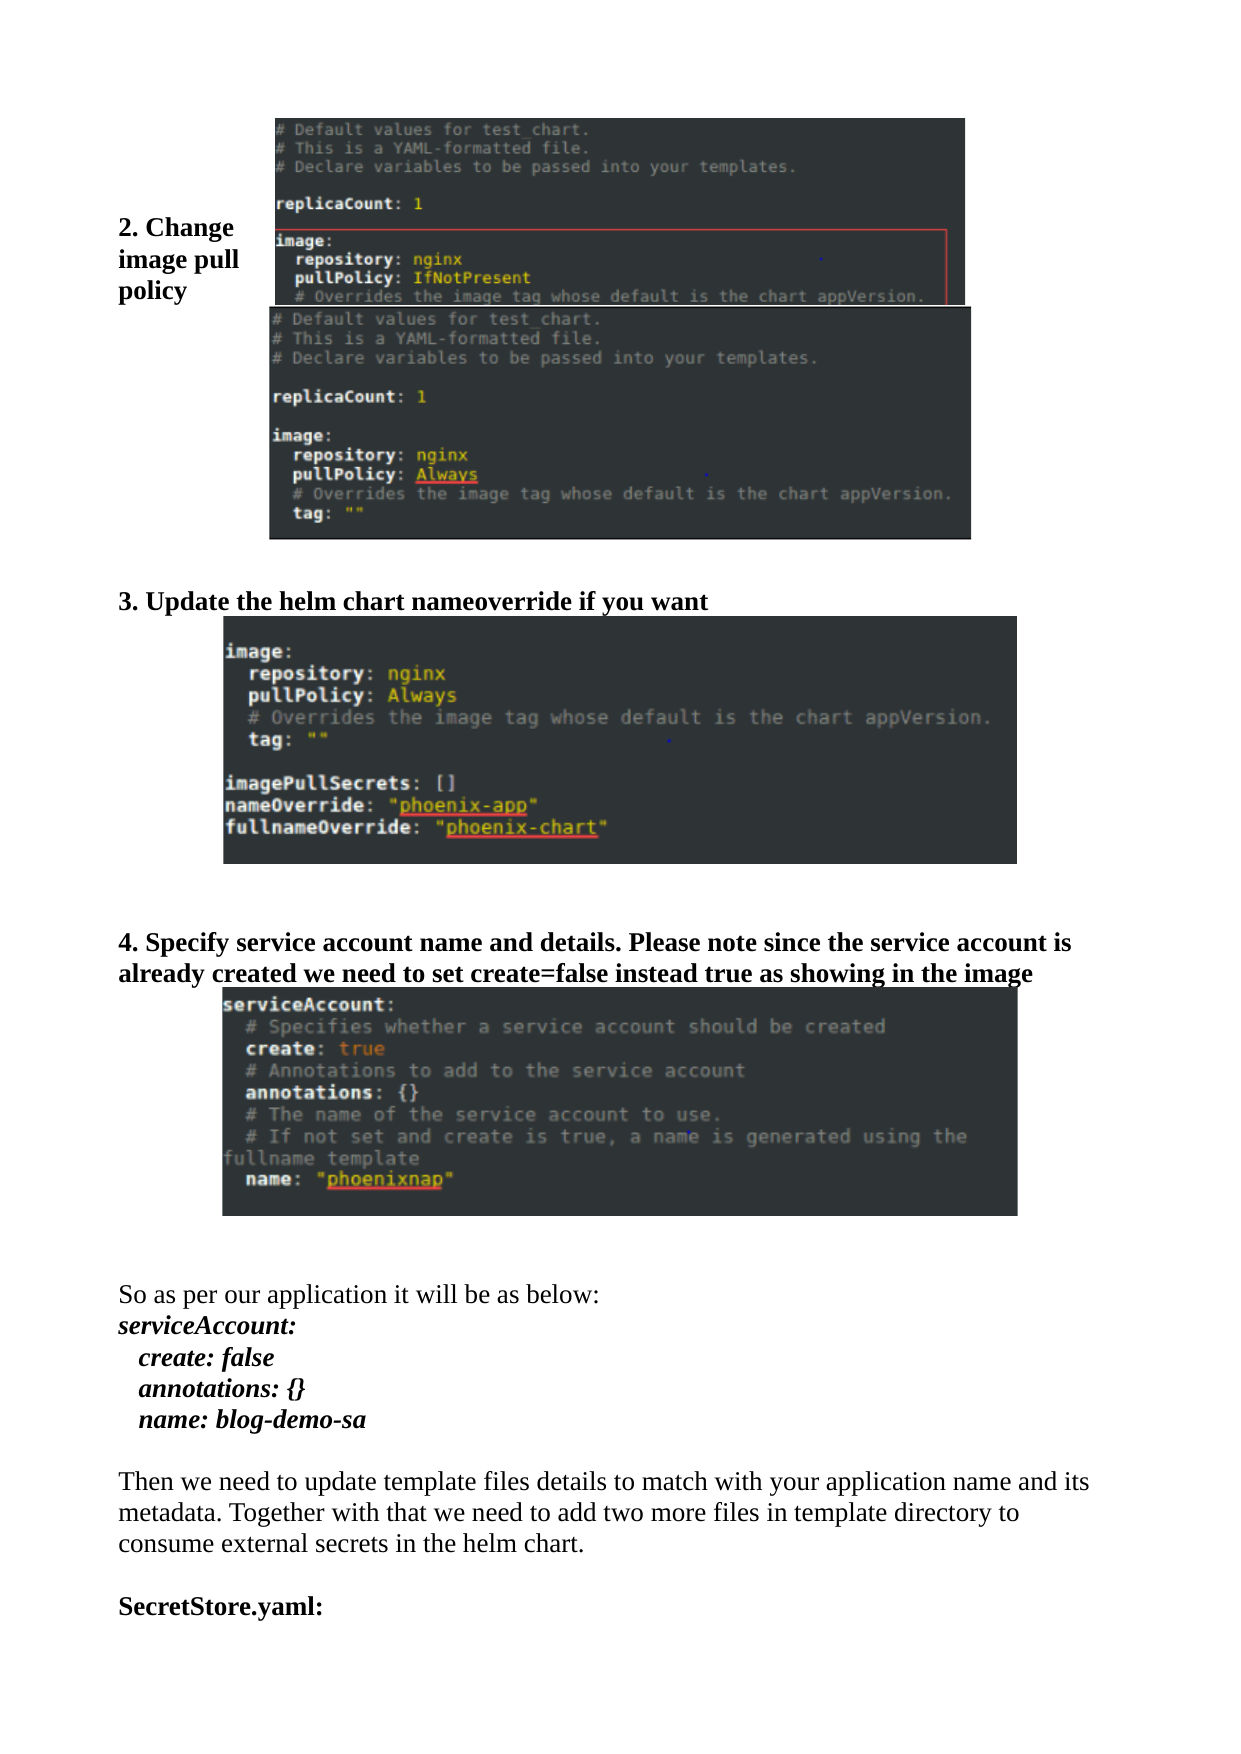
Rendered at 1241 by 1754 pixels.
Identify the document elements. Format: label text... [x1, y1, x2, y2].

text annotations: {} [118, 1372, 1122, 1403]
text 2. Change image pull policy [118, 212, 275, 305]
text So as per our application it will be as below: [118, 1278, 1122, 1309]
text 3. Update the helm chart nameoverride if you want [118, 585, 1122, 616]
picture [222, 987, 1018, 1216]
text Then we need to update template files details to match with your application name and its metadata. Together with that we need to add two more files in template directory to consume external secrets in the helm chart. [118, 1465, 1122, 1559]
picture [223, 616, 1017, 864]
text SecretStore.yaml: [118, 1590, 1122, 1621]
text name: blog-demo-sa [118, 1403, 1122, 1434]
text [966, 212, 1122, 305]
picture [269, 118, 972, 541]
text create: false [118, 1341, 1122, 1372]
text 4. Specify service account name and details. Please note since the service account is already created we need to set create=false instead true as showing in the image [118, 926, 1122, 988]
text serviceAccount: [118, 1309, 1122, 1341]
